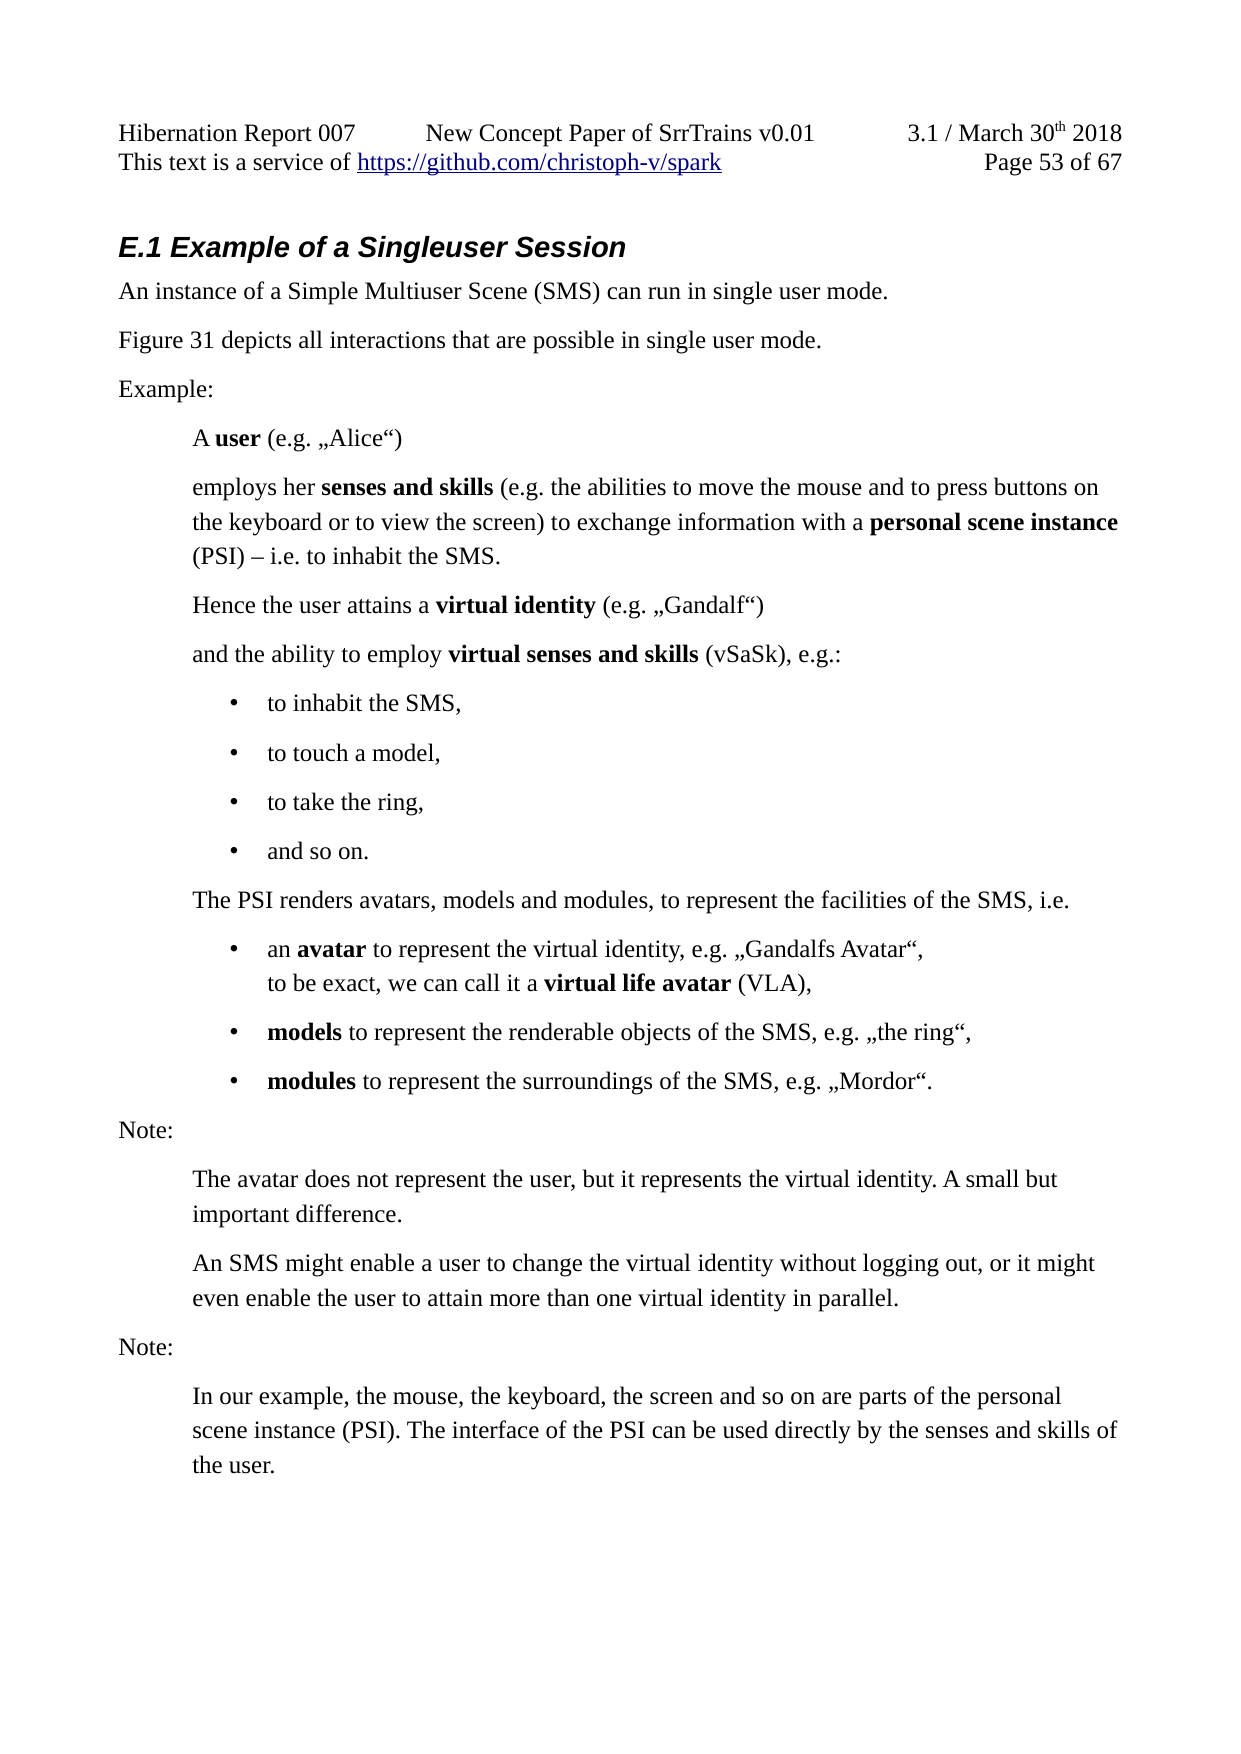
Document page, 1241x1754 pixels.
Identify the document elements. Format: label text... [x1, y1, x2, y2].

text The PSI renders avatars, models and modules, to represent the facilities of the SMS, i.e. [192, 885, 1122, 913]
text Figure 31 depicts all interactions that are possible in single user mode. [118, 325, 1122, 354]
text An SMS might enable a user to change the virtual identity without logging out, or it might even enable the user to attain more than one virtual identity in parallel. [192, 1248, 1122, 1311]
text In our example, the mouse, the keyboard, the screen and so on are parts of the personal scene instance (PSI). The interface of the PSI can be used directly by the senses and skills of the user. [192, 1381, 1122, 1478]
list to touch a model, [229, 738, 1122, 766]
text An instance of a Simple Multiuser Scene (SMS) can run in single user mode. [118, 276, 1122, 305]
list to take the ring, [229, 787, 1122, 815]
list and so on. [229, 836, 1122, 864]
subtitle E.1 Example of a Singleuser Session [118, 230, 1122, 264]
text Hence the user attains a virtual identity (e.g. „Gandalf“) [192, 590, 1122, 619]
list models to represent the renderable objects of the SMS, e.g. „the ring“, [229, 1017, 1122, 1046]
text Example: [118, 374, 1122, 403]
text Note: [118, 1116, 1122, 1144]
text Note: [118, 1332, 1122, 1360]
list an avatar to represent the virtual identity, e.g. „Gandalfs Avatar“, to be exact, we can call it a virtual life avatar (VLA), [229, 934, 1122, 997]
list modules to represent the surroundings of the SMS, e.g. „Mordor“. [229, 1066, 1122, 1095]
text employs her senses and skills (e.g. the abilities to move the mouse and to press buttons on the keyboard or to view the screen) to exchange information with a personal scene instance (PSI) – i.e. to inhabit the SMS. [192, 472, 1122, 570]
text and the ability to employ virtual senses and skills (vSaSk), e.g.: [192, 639, 1122, 668]
text A user (e.g. „Alice“) [192, 423, 1122, 452]
list to inhabit the SMS, [229, 688, 1122, 717]
text The avatar does not represent the user, but it represents the virtual identity. A small but important difference. [192, 1164, 1122, 1228]
